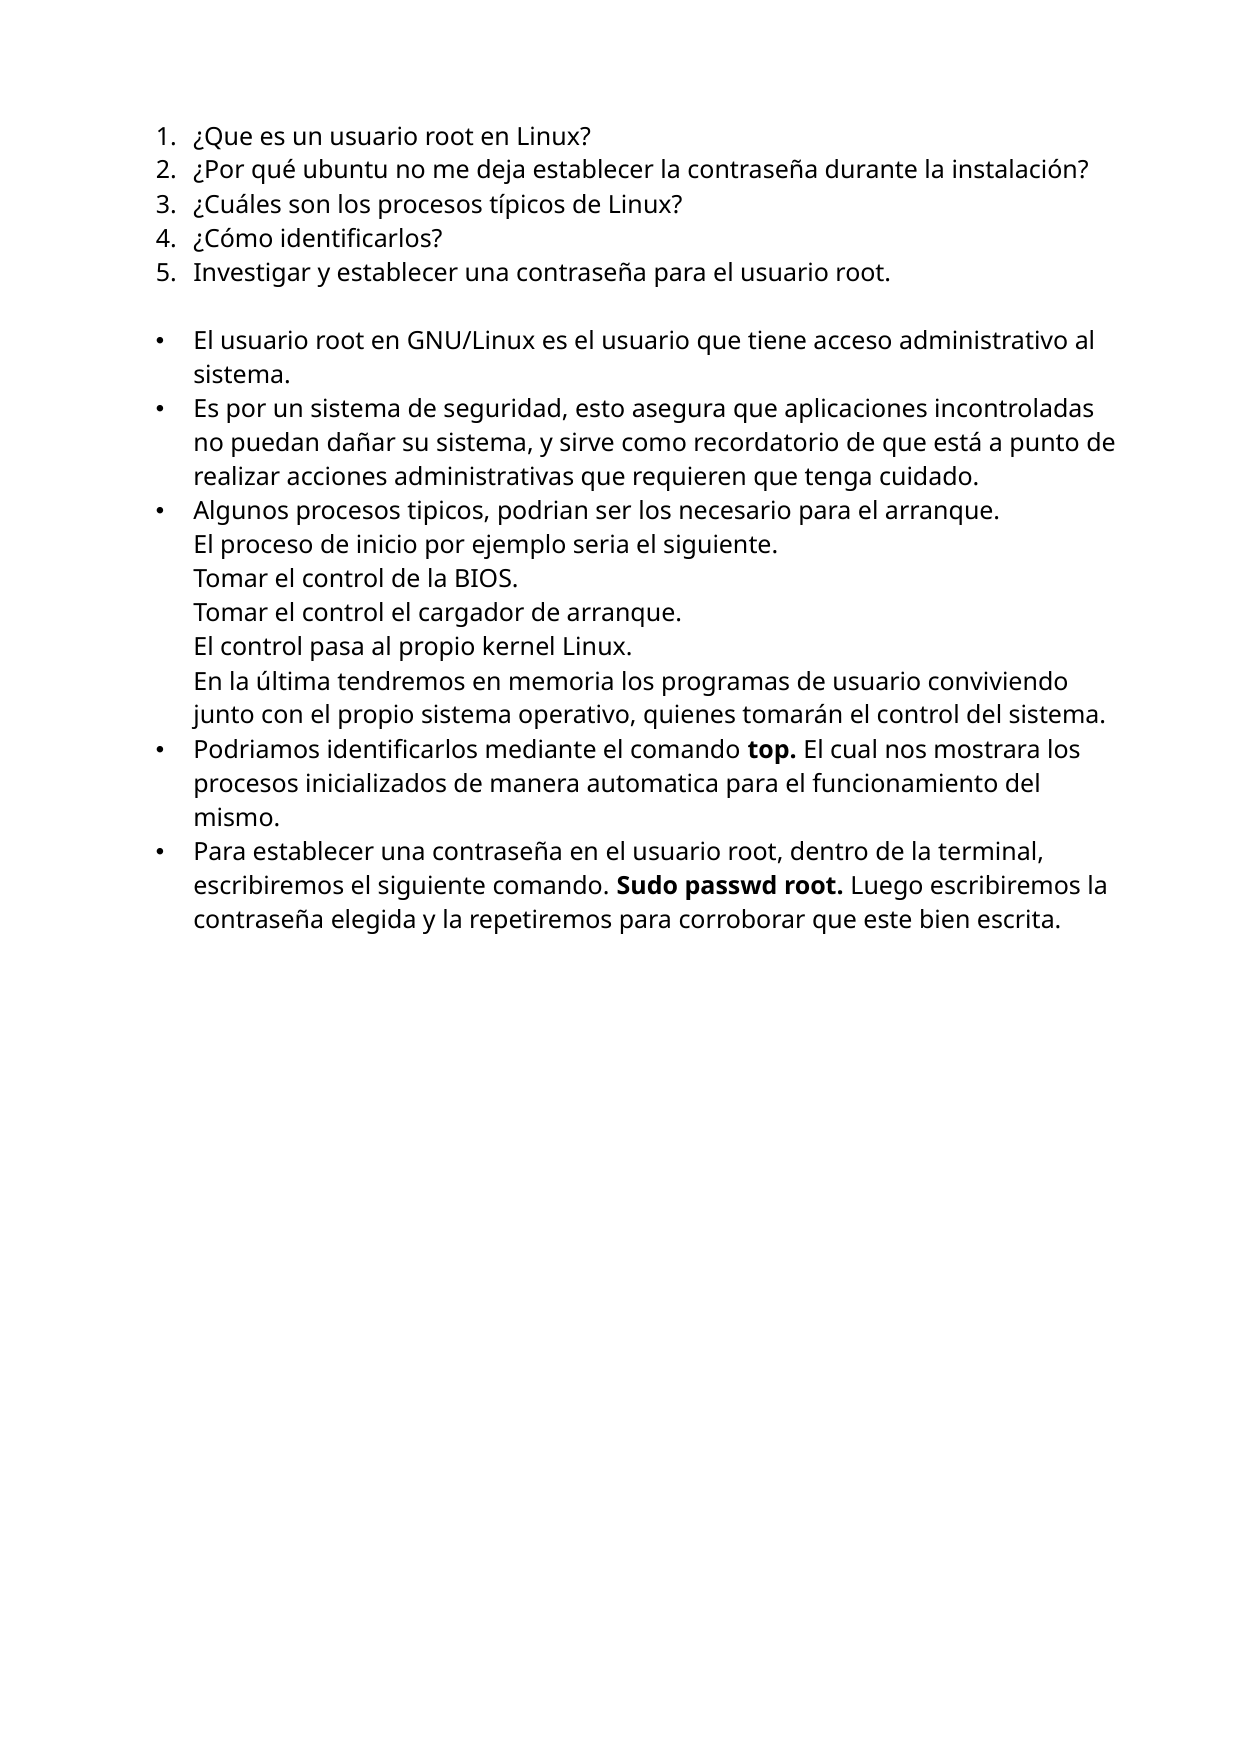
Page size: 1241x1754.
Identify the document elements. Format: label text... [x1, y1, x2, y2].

list Investigar y establecer una contraseña para el usuario root. [156, 254, 1122, 288]
list El control pasa al propio kernel Linux. [156, 629, 1122, 663]
list ¿Cómo identificarlos? [156, 220, 1122, 254]
list Es por un sistema de seguridad, esto asegura que aplicaciones incontroladas no puedan dañar su sistema, y sirve como recordatorio de que está a punto de realizar acciones administrativas que requieren que tenga cuidado. [156, 391, 1122, 493]
list Tomar el control el cargador de arranque. [156, 595, 1122, 629]
list El proceso de inicio por ejemplo seria el siguiente. Tomar el control de la BIOS. [156, 527, 1122, 595]
list En la última tendremos en memoria los programas de usuario conviviendo junto con el propio sistema operativo, quienes tomarán el control del sistema. [156, 663, 1122, 731]
list Para establecer una contraseña en el usuario root, dentro de la terminal, escribiremos el siguiente comando. Sudo passwd root. Luego escribiremos la contraseña elegida y la repetiremos para corroborar que este bien escrita. [156, 833, 1122, 936]
list ¿Cuáles son los procesos típicos de Linux? [156, 186, 1122, 220]
list El usuario root en GNU/Linux es el usuario que tiene acceso administrativo al sistema. [156, 322, 1122, 391]
list Algunos procesos tipicos, podrian ser los necesario para el arranque. [156, 493, 1122, 527]
list Podriamos identificarlos mediante el comando top. El cual nos mostrara los procesos inicializados de manera automatica para el funcionamiento del mismo. [156, 731, 1122, 833]
list ¿Por qué ubuntu no me deja establecer la contraseña durante la instalación? [156, 152, 1122, 186]
list ¿Que es un usuario root en Linux? [156, 118, 1122, 152]
